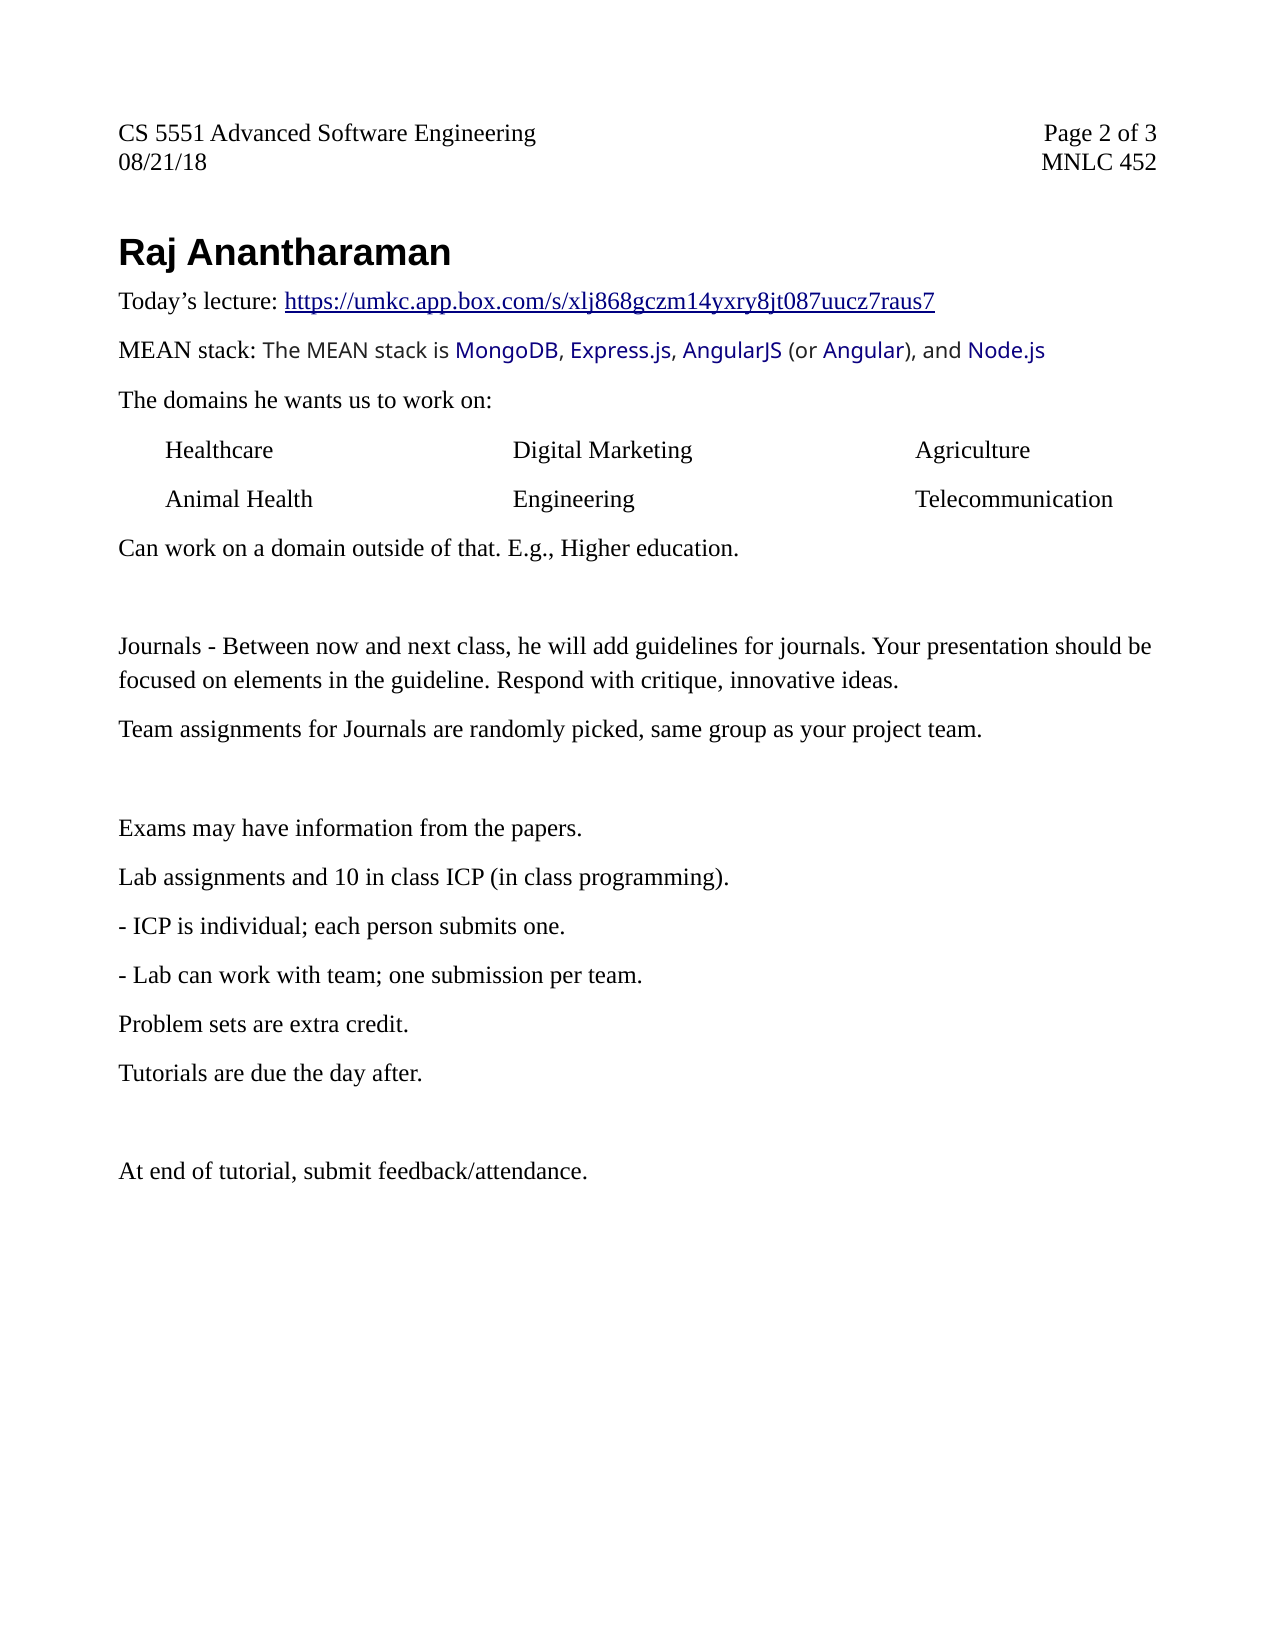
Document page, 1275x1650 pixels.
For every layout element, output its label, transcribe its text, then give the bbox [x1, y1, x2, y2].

text MEAN stack: The MEAN stack is MongoDB, Express.js, AngularJS (or Angular), and Node.js [118, 335, 1157, 365]
text Healthcare Digital Marketing Agriculture [118, 435, 1157, 463]
text Problem sets are extra credit. [118, 1009, 1157, 1038]
text At end of tutorial, submit feedback/attendance. [118, 1156, 1157, 1185]
text Exams may have information from the papers. [118, 813, 1157, 841]
text Journals - Between now and next class, he will add guidelines for journals. Your presentation should be focused on elements in the guideline. Respond with critique, innovative ideas. [118, 631, 1157, 694]
text - ICP is individual; each person submits one. [118, 911, 1157, 939]
text Tutorials are due the day after. [118, 1058, 1157, 1087]
text The domains he wants us to work on: [118, 386, 1157, 414]
text Team assignments for Journals are randomly picked, same group as your project team. [118, 714, 1157, 743]
subtitle Raj Anantharaman [118, 230, 1157, 274]
text Can work on a domain outside of that. E.g., Higher education. [118, 533, 1157, 562]
text Animal Health Engineering Telecommunication [118, 484, 1157, 512]
text Lab assignments and 10 in class ICP (in class programming). [118, 862, 1157, 890]
text Today’s lecture: https://umkc.app.box.com/s/xlj868gczm14yxry8jt087uucz7raus7 [118, 286, 1157, 315]
text - Lab can work with team; one submission per team. [118, 960, 1157, 988]
